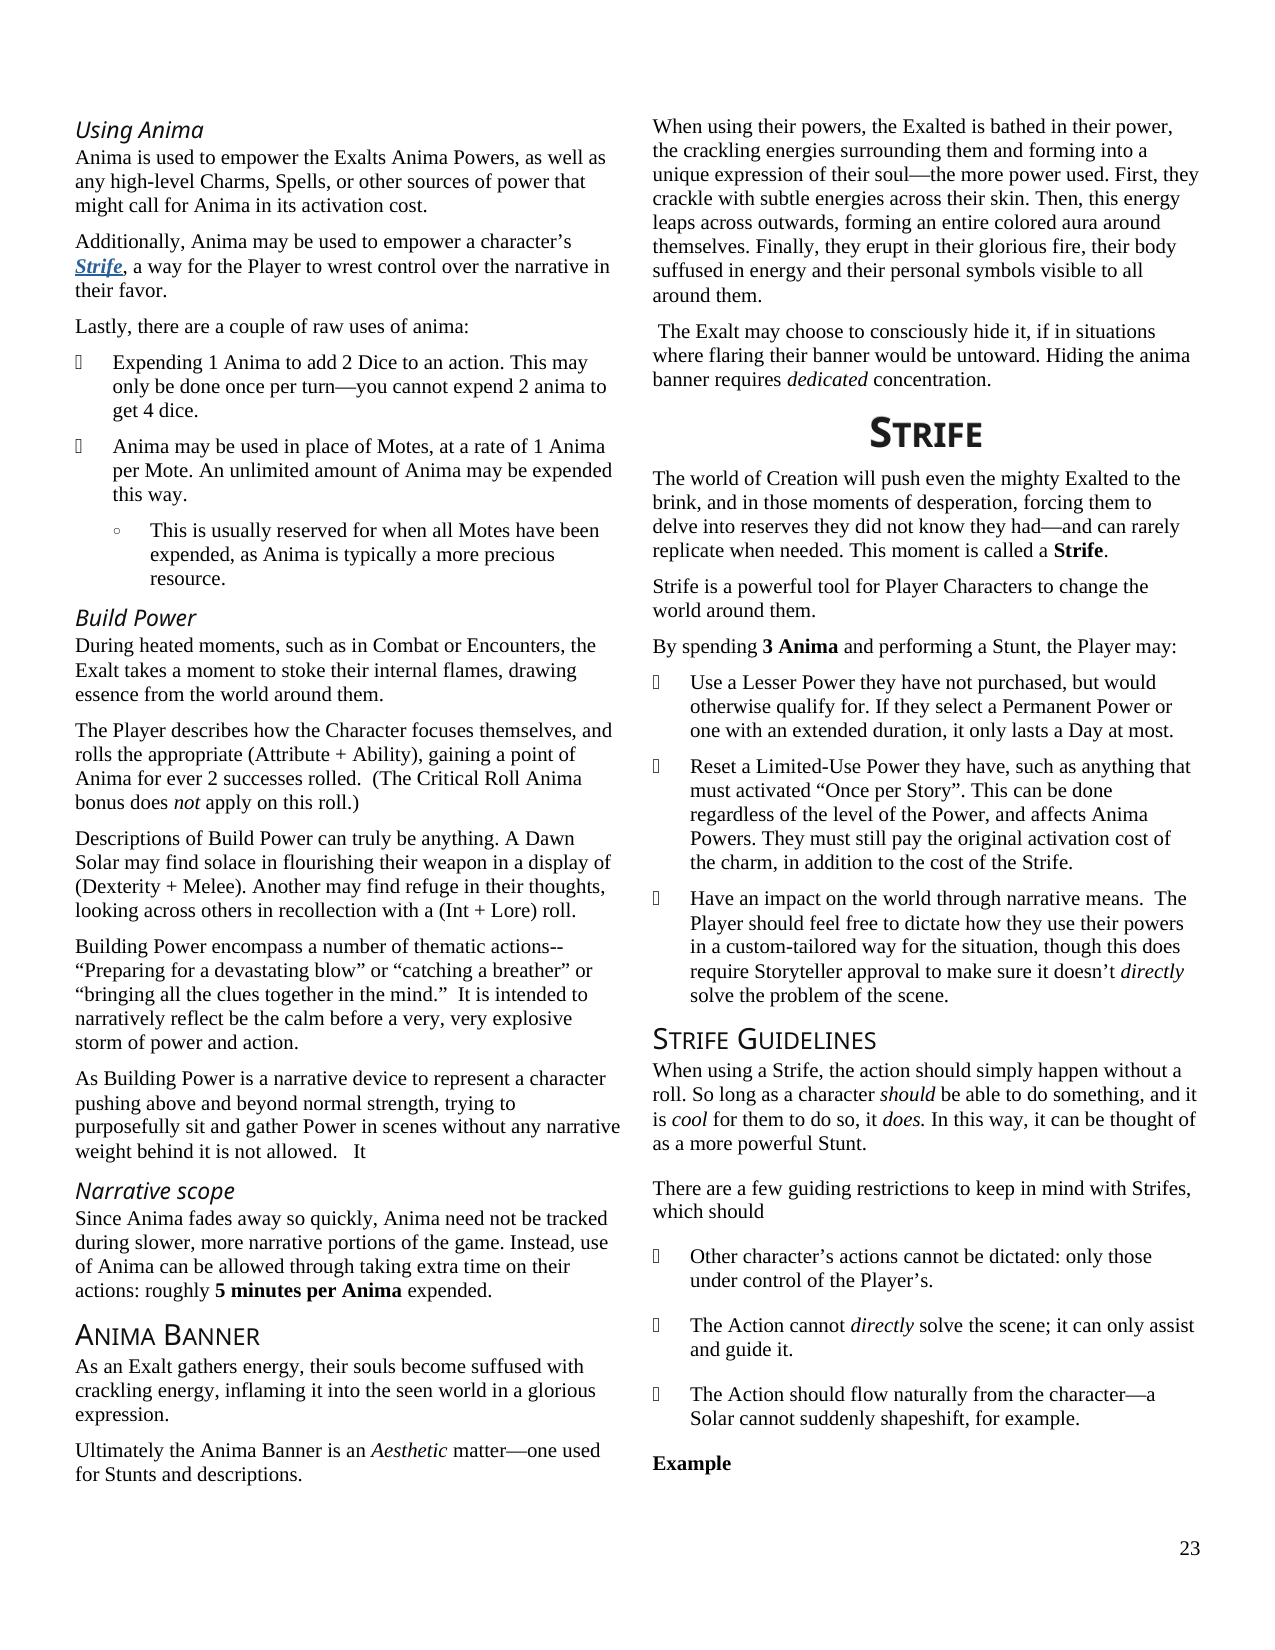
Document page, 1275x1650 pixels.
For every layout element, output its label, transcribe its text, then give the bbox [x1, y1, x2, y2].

list The Action should flow naturally from the character—a Solar cannot suddenly shapeshift, for example. [652, 1382, 1200, 1430]
text Example [652, 1451, 1200, 1475]
subtitle Using Anima [75, 114, 622, 145]
text During heated moments, such as in Combat or Encounters, the Exalt takes a moment to stoke their internal flames, drawing essence from the world around them. [75, 633, 622, 706]
list Expending 1 Anima to add 2 Dice to an action. This may only be done once per turn—you cannot expend 2 anima to get 4 dice. [75, 350, 622, 422]
list Anima may be used in place of Motes, at a rate of 1 Anima per Mote. An unlimited amount of Anima may be expended this way. [75, 434, 622, 506]
list The Action cannot directly solve the scene; it can only assist and guide it. [652, 1313, 1200, 1361]
text As an Exalt gathers energy, their souls become suffused with crackling energy, inflaming it into the seen world in a glorious expression. [75, 1354, 622, 1426]
list Reset a Limited-Use Power they have, such as anything that must activated “Once per Story”. This can be done regardless of the level of the Power, and affects Anima Powers. They must still pay the original activation cost of the charm, in addition to the cost of the Strife. [652, 754, 1200, 874]
subtitle Narrative scope [75, 1174, 622, 1206]
text There are a few guiding restrictions to keep in mind with Strifes, which should [652, 1175, 1200, 1223]
text Additionally, Anima may be used to empower a character’s Strife, a way for the Player to wrest control over the narrative in their favor. [75, 229, 622, 302]
text Strife is a powerful tool for Player Characters to change the world around them. [652, 574, 1200, 622]
subtitle Strife Guidelines [652, 1019, 1200, 1058]
subtitle Build Power [75, 602, 622, 633]
text The Exalt may choose to consciously hide it, if in situations where flaring their banner would be untoward. Hiding the anima banner requires dedicated concentration. [652, 318, 1200, 391]
text When using a Strife, the action should simply happen without a roll. So long as a character should be able to do something, and it is cool for them to do so, it does. In this way, it can be thought of as a more powerful Stunt. [652, 1058, 1200, 1154]
text By spending 3 Anima and performing a Stunt, the Player may: [652, 634, 1200, 658]
text Anima is used to empower the Exalts Anima Powers, as well as any high-level Charms, Spells, or other sources of power that might call for Anima in its activation cost. [75, 145, 622, 217]
text Building Power encompass a number of thematic actions-- “Preparing for a devastating blow” or “catching a breather” or “bringing all the clues together in the mind.” It is intended to narratively reflect be the calm before a very, very explosive storm of power and action. [75, 934, 622, 1054]
text Since Anima fades away so quickly, Anima need not be tracked during slower, more narrative portions of the game. Instead, use of Anima can be allowed through taking extra time on their actions: roughly 5 minutes per Anima expended. [75, 1206, 622, 1302]
text When using their powers, the Exalted is bathed in their power, the crackling energies surrounding them and forming into a unique expression of their soul—the more power used. First, they crackle with subtle energies across their skin. Then, this energy leaps across outwards, forming an entire colored aura around themselves. Finally, they erupt in their glorious fire, their body suffused in energy and their personal symbols visible to all around them. [652, 114, 1200, 307]
list Other character’s actions cannot be dictated: only those under control of the Player’s. [652, 1244, 1200, 1292]
text Ultimately the Anima Banner is an Aesthetic matter—one used for Stunts and descriptions. [75, 1438, 622, 1486]
text The Player describes how the Character focuses themselves, and rolls the appropriate (Attribute + Ability), gaining a point of Anima for ever 2 successes rolled. (The Critical Roll Anima bonus does not apply on this roll.) [75, 718, 622, 814]
subtitle Anima Banner [75, 1314, 622, 1354]
list Have an impact on the world through narrative means. The Player should feel free to dictate how they use their powers in a custom-tailored way for the situation, though this does require Storyteller approval to make sure it doesn’t directly solve the problem of the scene. [652, 886, 1200, 1007]
text Lastly, there are a couple of raw uses of anima: [75, 314, 622, 338]
text The world of Creation will push even the mighty Exalted to the brink, and in those moments of desperation, forcing them to delve into reserves they did not know they had—and can rarely replicate when needed. This moment is called a Strife. [652, 466, 1200, 562]
text As Building Power is a narrative device to represent a character pushing above and beyond normal strength, trying to purposefully sit and gather Power in scenes without any narrative weight behind it is not allowed. It [75, 1066, 622, 1163]
text Descriptions of Build Power can truly be anything. A Dawn Solar may find solace in flourishing their weapon in a display of (Dexterity + Melee). Another may find refuge in their thoughts, looking across others in recollection with a (Int + Lore) roll. [75, 826, 622, 922]
list Use a Lesser Power they have not purchased, but would otherwise qualify for. If they select a Permanent Power or one with an extended duration, it only lasts a Day at most. [652, 670, 1200, 742]
subtitle Strife [652, 403, 1200, 459]
list This is usually reserved for when all Motes have been expended, as Anima is typically a more precious resource. [112, 518, 622, 590]
